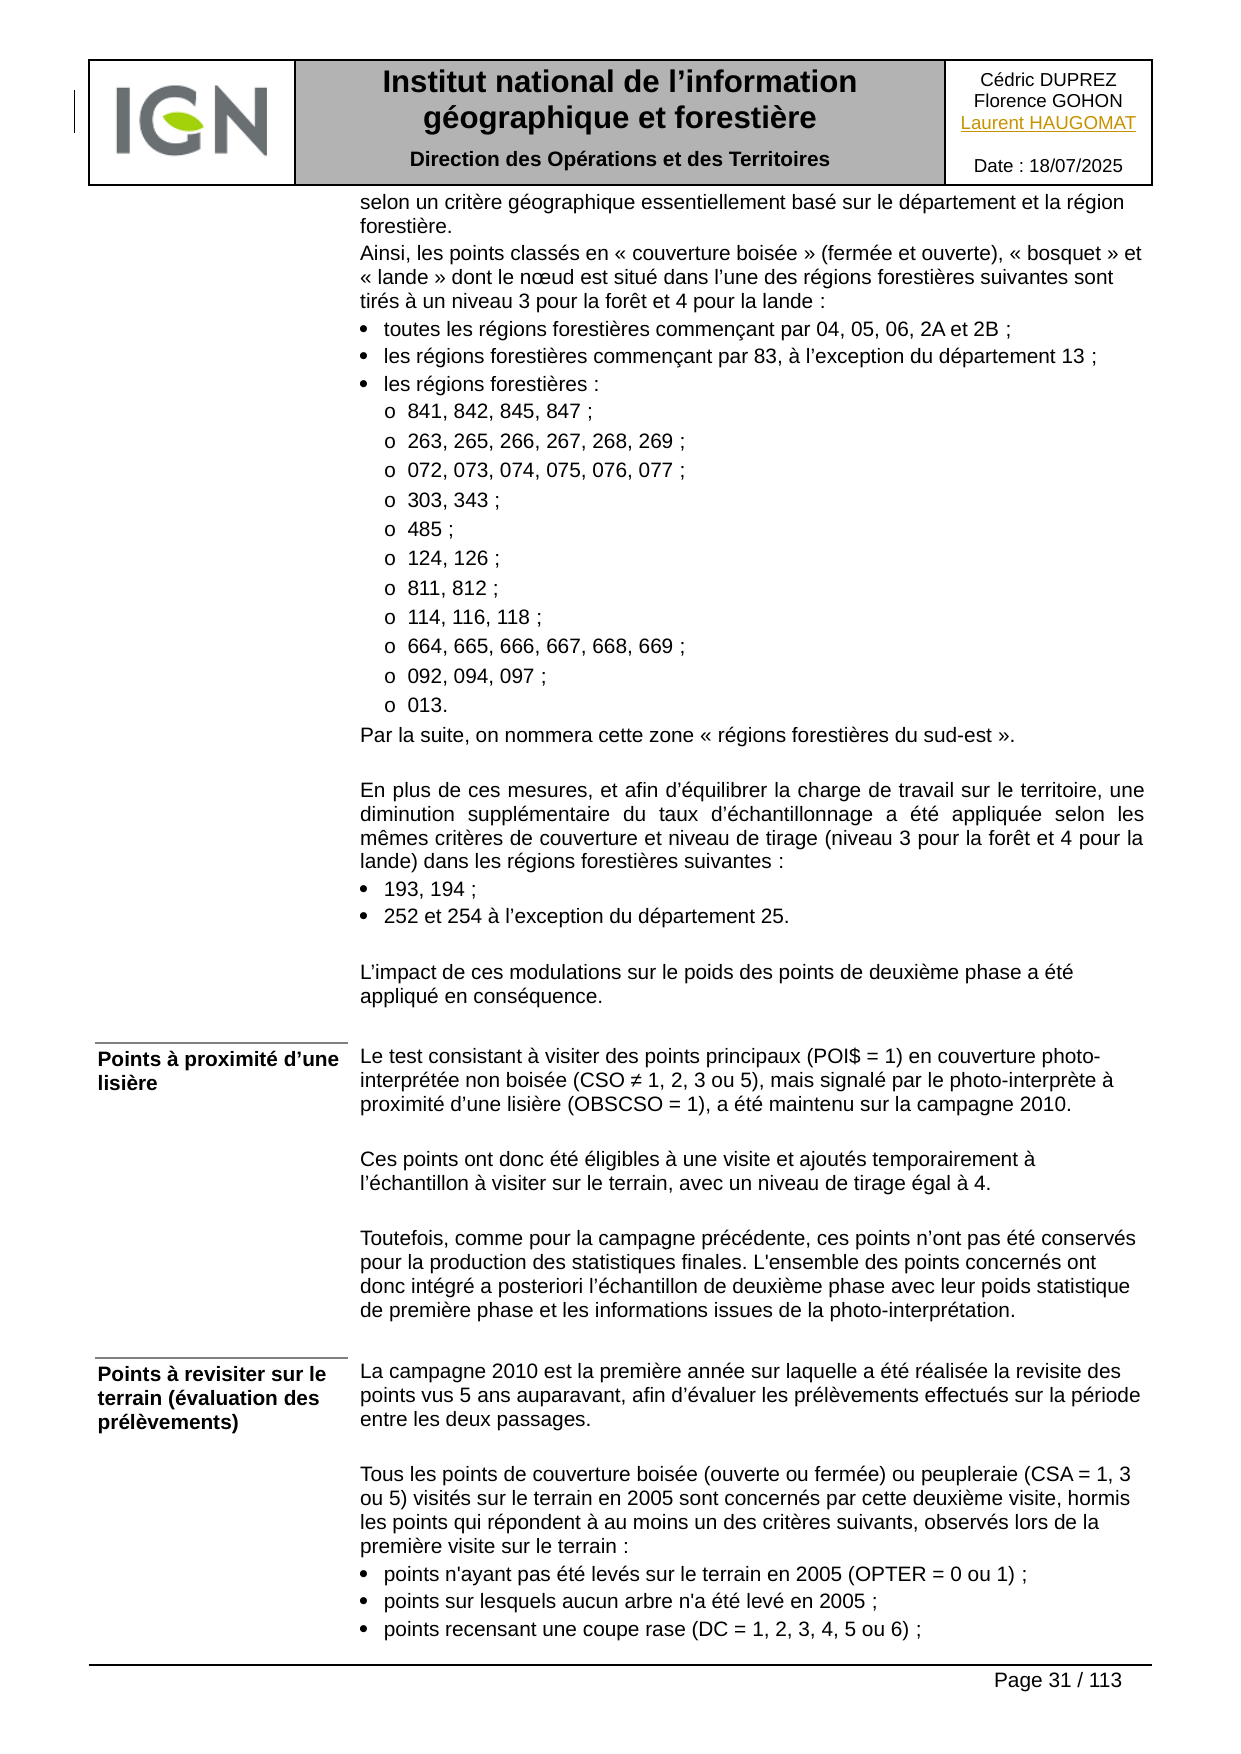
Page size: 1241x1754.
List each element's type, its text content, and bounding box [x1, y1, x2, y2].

table_cell Le test consistant à visiter des points principaux (POI$ = 1) en couverture photo-interprétée non boisée (CSO ≠ 1, 2, 3 ou 5), mais signalé par le photo-interprète à proximité d’une lisière (OBSCSO = 1), a été maintenu sur la campagne 2010. Ces points ont donc été éligibles à une visite et ajoutés temporairement à l’échantillon à visiter sur le terrain, avec un niveau de tirage égal à 4. Toutefois, comme pour la campagne précédente, ces points n’ont pas été conservés pour la production des statistiques finales. L'ensemble des points concernés ont donc intégré a posteriori l’échantillon de deuxième phase avec leur poids statistique de première phase et les informations issues de la photo-interprétation. [354, 1041, 1152, 1356]
picture [91, 62, 293, 180]
table_cell [89, 186, 354, 1041]
table_cell Points à revisiter sur le terrain (évaluation des prélèvements) [89, 1356, 354, 1647]
table_cell Points à proximité d’une lisière [89, 1041, 354, 1356]
table_cell La campagne 2010 est la première année sur laquelle a été réalisée la revisite des points vus 5 ans auparavant, afin d’évaluer les prélèvements effectués sur la période entre les deux passages. Tous les points de couverture boisée (ouverte ou fermée) ou peupleraie (CSA = 1, 3 ou 5) visités sur le terrain en 2005 sont concernés par cette deuxième visite, hormis les points qui répondent à au moins un des critères suivants, observés lors de la première visite sur le terrain : points n'ayant pas été levés sur le terrain en 2005 (OPTER = 0 ou 1) ; points sur lesquels aucun arbre n'a été levé en 2005 ; points recensant une coupe rase (DC = 1, 2, 3, 4, 5 ou 6) ; points recensant une coupe rase ou un changement de couverture vers une couverture non forêt à l'issue du test de retour à 3 ans (RASE3 = 1 ou CSA3 = 4, 6, 7, 8 ou 9) ; points sur lesquels a été observée une coupe (rase ou partielle) avant tempête à l'occasion du retour consécutif à la tempête Klaus (COUPE = 1 ou 2) ; points rattachés à un nœud dans la zone des « régions forestières du sud-est » dont le niveau de tirage maximal est 1 ou 2 (voir la remarque ci-dessous) ; points de grappe (POI$ ≠ F) en zone populicole. Remarque : Comme pour les points visités pour la première fois sur le terrain, une modulation de la charge représentée par cette deuxième visite a également été appliquée en fonction de critères géographiques. Ainsi, les points « forêt » dont le nœud est situé dans l'une des régions forestières suivantes sont sélectionnés uniquement à partir du niveau 3 : toutes les régions forestières commençant par 04, 05, 06, 2A et 2B ; les régions forestières commençant par 83, à l'exception du département 13 ; les régions forestières : 841, 842, 845, 847, 263, 265, 266, 267, 268, 269, 072, 073, 074, 075, 076, 077, 303, 343, 485, 124, 126, 811, 812, 114, 116, 118, 664, 665, 666, 667, 668, 669, 092, 094, 097. Au final, 5 891 points de la campagne 2005 ont été retenus pour le retour après 5 ans. [354, 1356, 1152, 1647]
table_cell selon un critère géographique essentiellement basé sur le département et la région forestière. Ainsi, les points classés en « couverture boisée » (fermée et ouverte), « bosquet » et « lande » dont le nœud est situé dans l’une des régions forestières suivantes sont tirés à un niveau 3 pour la forêt et 4 pour la lande : toutes les régions forestières commençant par 04, 05, 06, 2A et 2B ; les régions forestières commençant par 83, à l’exception du département 13 ; les régions forestières : 841, 842, 845, 847 ; 263, 265, 266, 267, 268, 269 ; 072, 073, 074, 075, 076, 077 ; 303, 343 ; 485 ; 124, 126 ; 811, 812 ; 114, 116, 118 ; 664, 665, 666, 667, 668, 669 ; 092, 094, 097 ; 013. Par la suite, on nommera cette zone « régions forestières du sud-est ». En plus de ces mesures, et afin d’équilibrer la charge de travail sur le territoire, une diminution supplémentaire du taux d’échantillonnage a été appliquée selon les mêmes critères de couverture et niveau de tirage (niveau 3 pour la forêt et 4 pour la lande) dans les régions forestières suivantes : 193, 194 ; 252 et 254 à l’exception du département 25. L’impact de ces modulations sur le poids des points de deuxième phase a été appliqué en conséquence. [354, 186, 1152, 1041]
